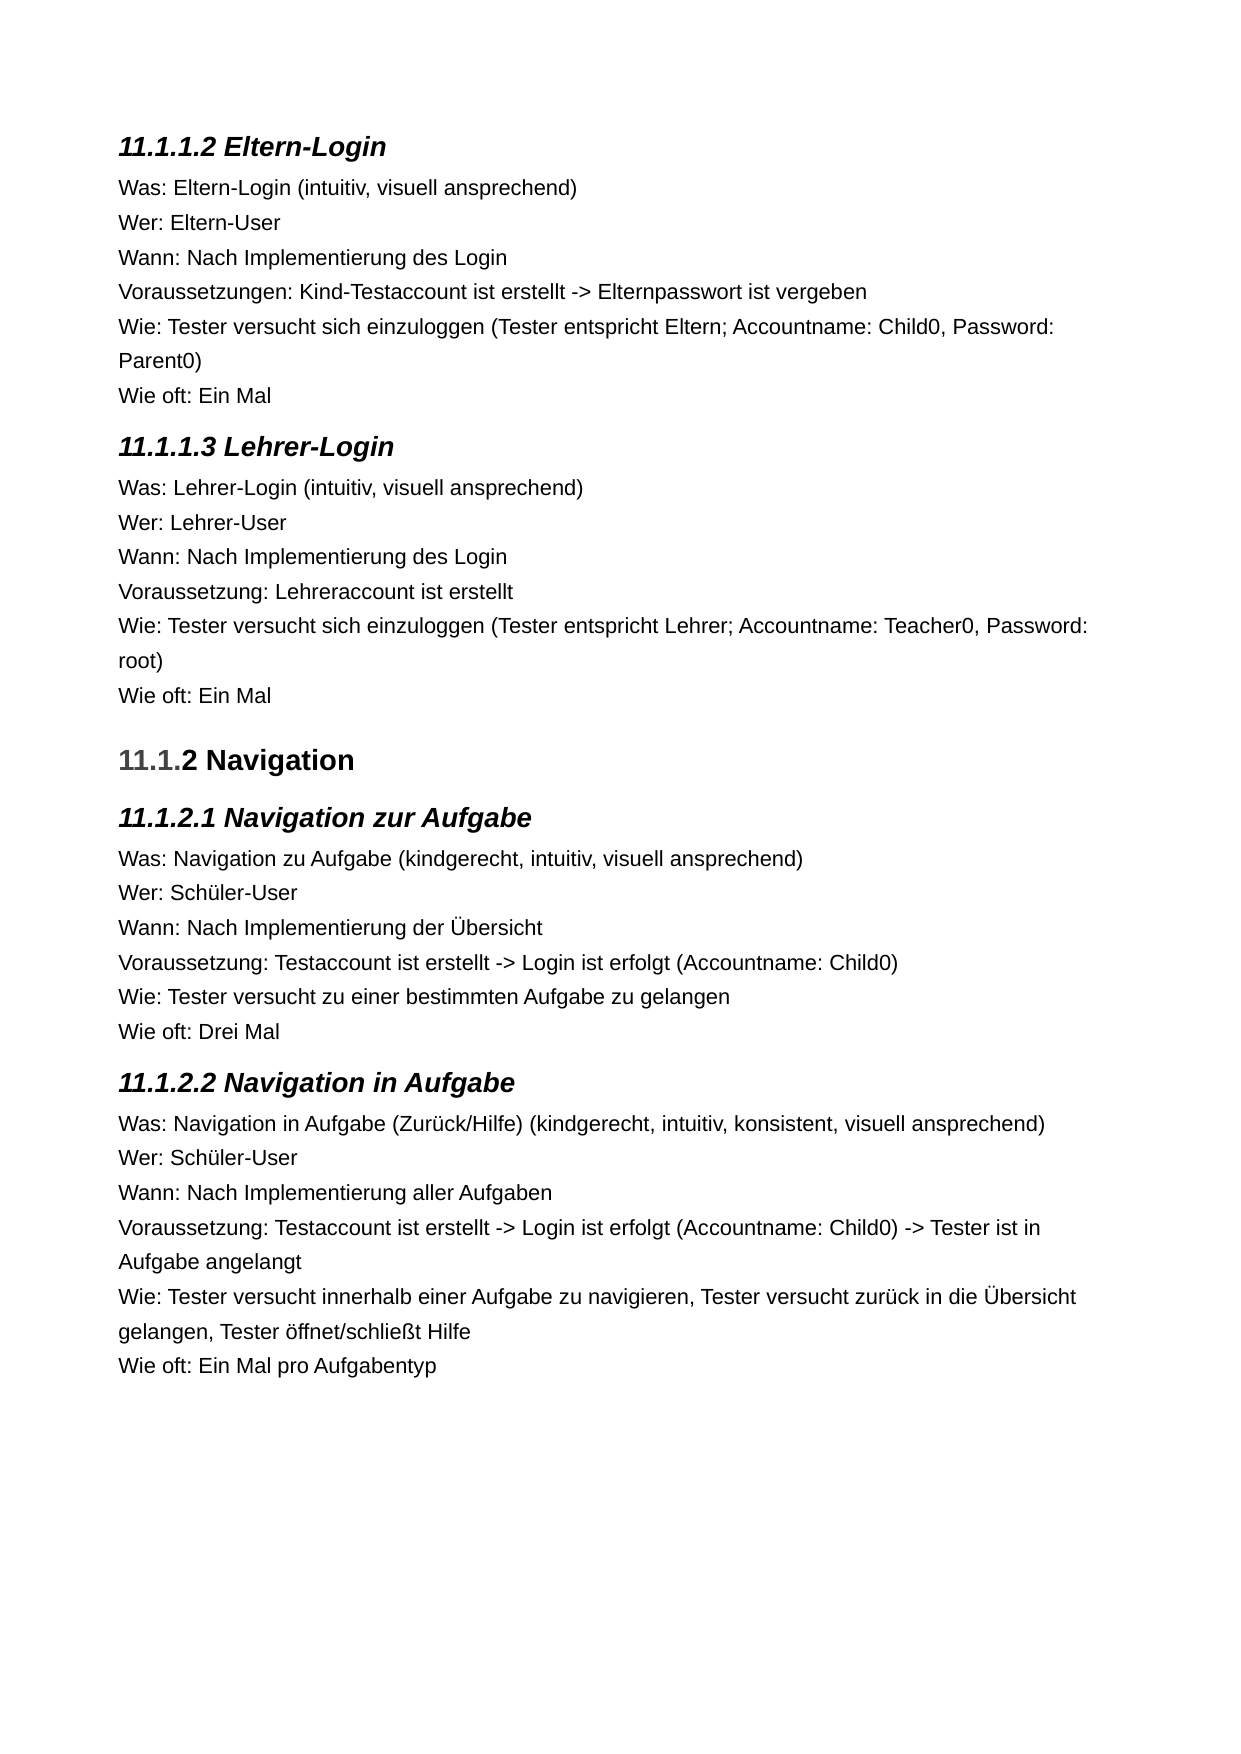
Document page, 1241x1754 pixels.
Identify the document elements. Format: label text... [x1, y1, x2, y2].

text Was: Navigation zu Aufgabe (kindgerecht, intuitiv, visuell ansprechend) [118, 845, 1122, 871]
subtitle 11.1.2.2 Navigation in Aufgabe [118, 1066, 1122, 1098]
text Wie: Tester versucht zu einer bestimmten Aufgabe zu gelangen [118, 984, 1122, 1009]
text Wie oft: Drei Mal [118, 1019, 1122, 1044]
text Wie: Tester versucht innerhalb einer Aufgabe zu navigieren, Tester versucht zurück in die Übersicht gelangen, Tester öffnet/schließt Hilfe [118, 1284, 1122, 1344]
text Wie: Tester versucht sich einzuloggen (Tester entspricht Eltern; Accountname: Child0, Password: Parent0) [118, 314, 1122, 374]
text Voraussetzung: Lehreraccount ist erstellt [118, 579, 1122, 604]
text Was: Lehrer-Login (intuitiv, visuell ansprechend) [118, 475, 1122, 500]
text Wie oft: Ein Mal [118, 383, 1122, 408]
text Wann: Nach Implementierung der Übersicht [118, 915, 1122, 940]
text Wann: Nach Implementierung des Login [118, 544, 1122, 569]
text Was: Eltern-Login (intuitiv, visuell ansprechend) [118, 175, 1122, 200]
subtitle 11.1.1.3 Lehrer-Login [118, 430, 1122, 462]
subtitle 11.1.2 Navigation [118, 742, 1122, 776]
text Wie oft: Ein Mal [118, 683, 1122, 708]
text Wer: Eltern-User [118, 210, 1122, 235]
text Wer: Schüler-User [118, 1145, 1122, 1170]
text Was: Navigation in Aufgabe (Zurück/Hilfe) (kindgerecht, intuitiv, konsistent, visuell ansprechend) [118, 1110, 1122, 1136]
text Wie: Tester versucht sich einzuloggen (Tester entspricht Lehrer; Accountname: Teacher0, Password: root) [118, 613, 1122, 673]
text Wann: Nach Implementierung aller Aufgaben [118, 1180, 1122, 1205]
text Voraussetzung: Testaccount ist erstellt -> Login ist erfolgt (Accountname: Child0) -> Tester ist in Aufgabe angelangt [118, 1214, 1122, 1274]
subtitle 11.1.1.2 Eltern-Login [118, 131, 1122, 162]
text Wie oft: Ein Mal pro Aufgabentyp [118, 1353, 1122, 1378]
text Voraussetzung: Testaccount ist erstellt -> Login ist erfolgt (Accountname: Child0) [118, 949, 1122, 975]
text Voraussetzungen: Kind-Testaccount ist erstellt -> Elternpasswort ist vergeben [118, 279, 1122, 304]
text Wer: Lehrer-User [118, 509, 1122, 534]
text Wann: Nach Implementierung des Login [118, 244, 1122, 269]
subtitle 11.1.2.1 Navigation zur Aufgabe [118, 801, 1122, 833]
text Wer: Schüler-User [118, 880, 1122, 905]
